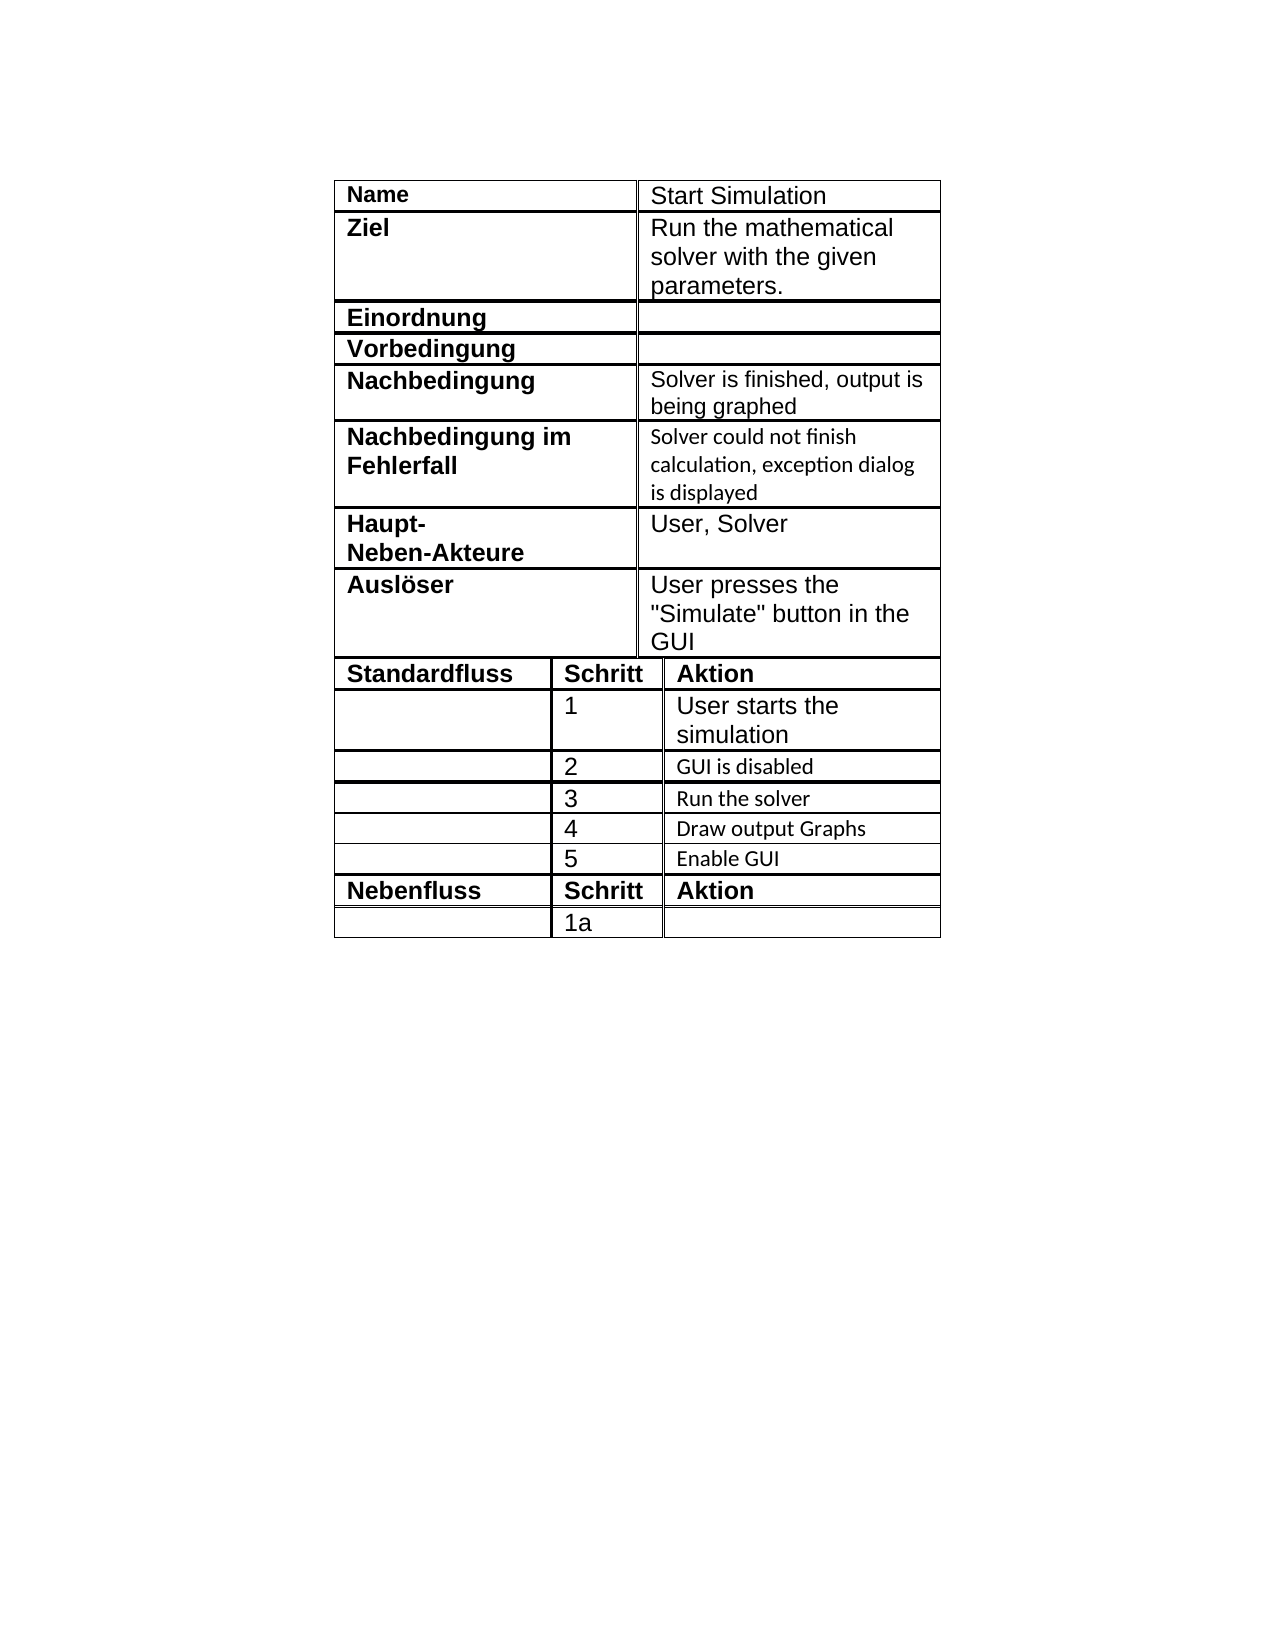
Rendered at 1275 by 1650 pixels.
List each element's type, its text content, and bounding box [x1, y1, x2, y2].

table_cell Auslöser [335, 570, 636, 656]
table_cell Enable GUI [665, 844, 940, 873]
table_cell Vorbedingung [335, 335, 636, 363]
table_cell Draw output Graphs [665, 814, 940, 843]
table_cell Run the mathematical solver with the given parameters. [639, 213, 940, 299]
table_cell 1a [553, 908, 662, 937]
table_cell 1 [553, 691, 662, 749]
table_cell [639, 303, 940, 331]
table_header Start Simulation [639, 181, 940, 210]
table_cell User starts the simulation [665, 691, 940, 749]
table_cell 3 [553, 784, 662, 812]
table_cell Aktion [665, 876, 940, 905]
table_cell [665, 908, 940, 937]
table_cell Aktion [665, 659, 940, 688]
table_cell Standardfluss [335, 659, 550, 688]
table_cell Nebenfluss [335, 876, 550, 905]
table_cell [639, 335, 940, 363]
table_cell Schritt [553, 876, 662, 905]
table_cell [335, 844, 550, 873]
table_cell Solver could not finish calculation, exception dialog is displayed [639, 422, 940, 506]
table_cell Einordnung [335, 303, 636, 331]
table_cell [335, 908, 550, 937]
table_cell 4 [553, 814, 662, 843]
table_cell [335, 814, 550, 843]
table_cell Haupt- Neben-Akteure [335, 509, 636, 567]
table_cell Nachbedingung [335, 366, 636, 419]
table_cell GUI is disabled [665, 752, 940, 780]
table_cell User presses the "Simulate" button in the GUI [639, 570, 940, 656]
table_cell 2 [553, 752, 662, 780]
table_cell Ziel [335, 213, 636, 299]
table_header Name [335, 181, 636, 210]
table_cell [335, 752, 550, 780]
table_cell User, Solver [639, 509, 940, 567]
table_cell Solver is finished, output is being graphed [639, 366, 940, 419]
table_cell 5 [553, 844, 662, 873]
table_cell Nachbedingung im Fehlerfall [335, 422, 636, 506]
table_cell Schritt [553, 659, 662, 688]
table_cell [335, 784, 550, 812]
table_cell Run the solver [665, 784, 940, 812]
table_cell [335, 691, 550, 749]
